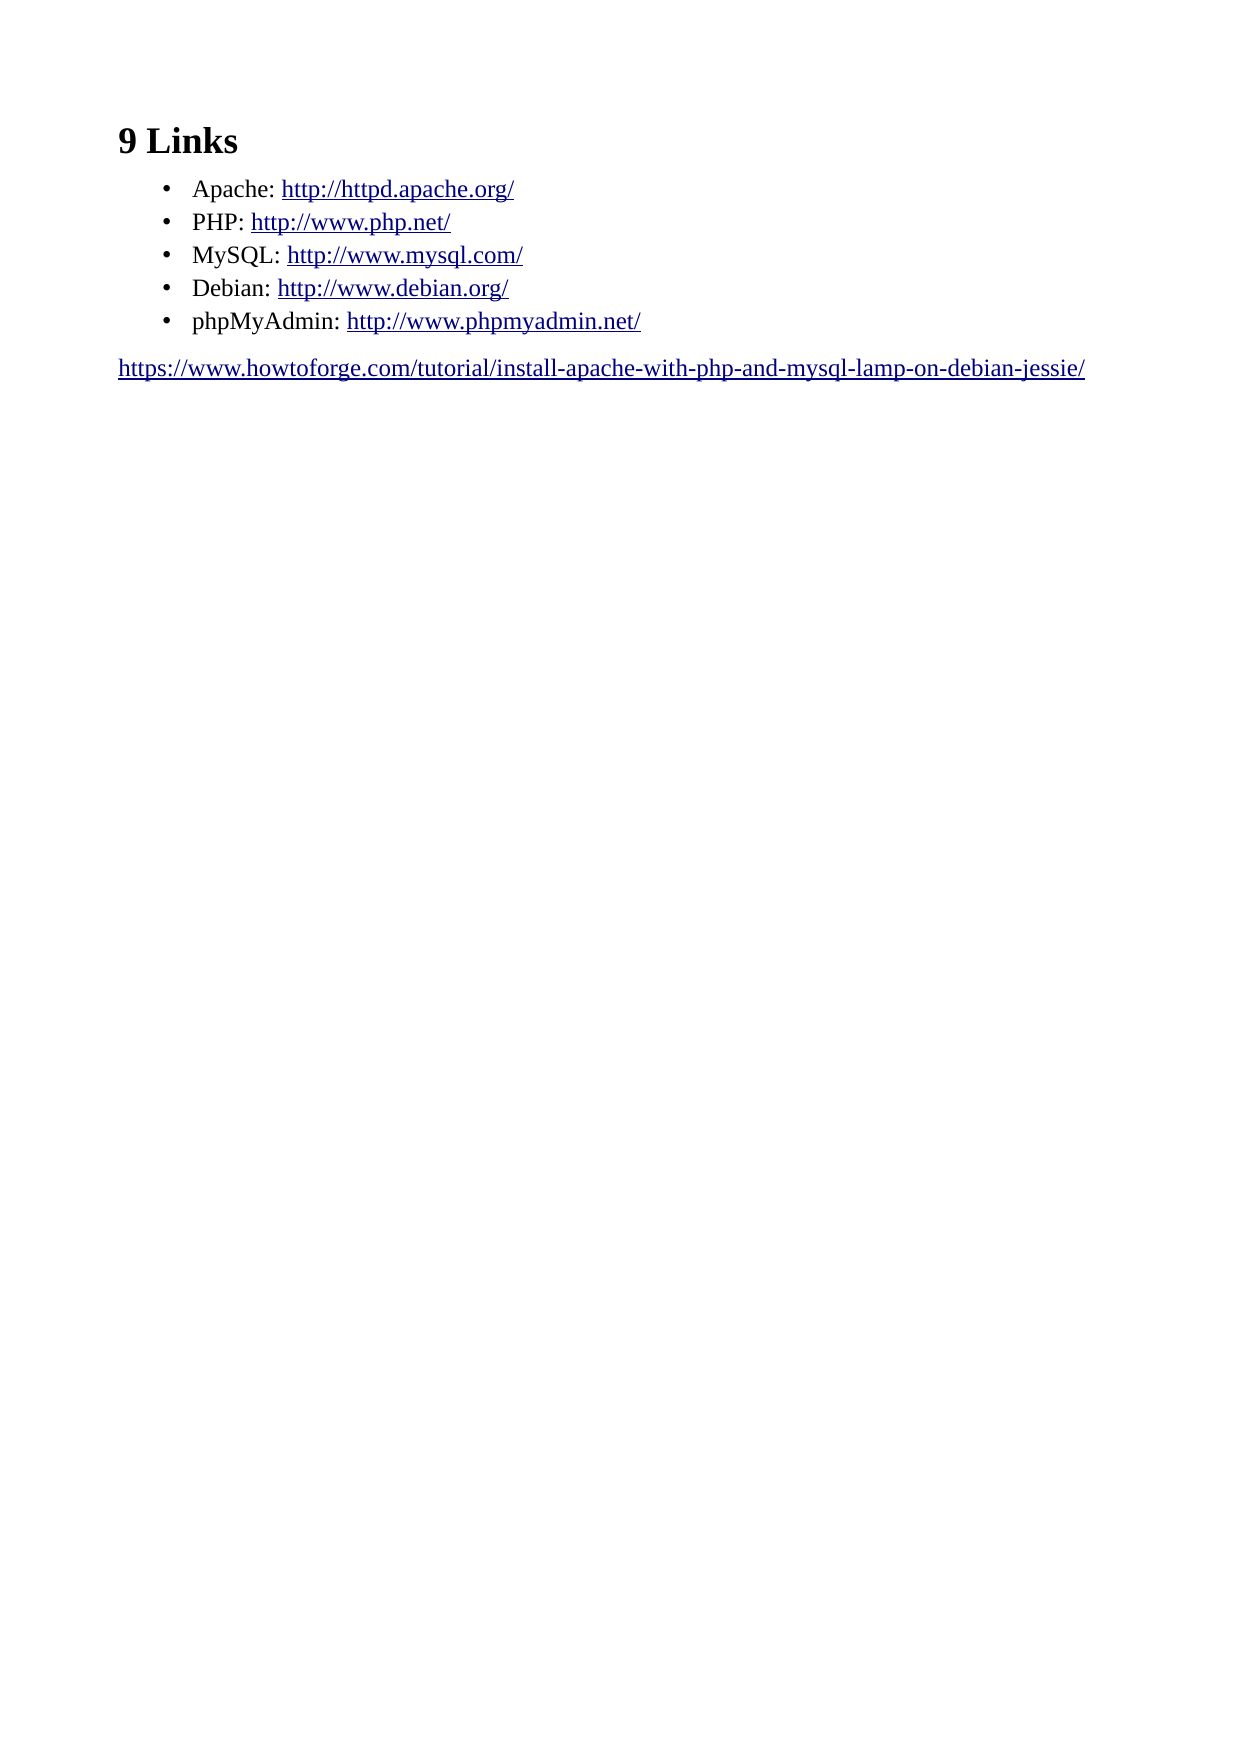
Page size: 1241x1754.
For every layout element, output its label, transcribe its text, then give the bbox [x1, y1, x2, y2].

list MySQL: http://www.mysql.com/ [162, 240, 1122, 268]
subtitle 9 Links [118, 118, 1122, 161]
list Apache: http://httpd.apache.org/ [162, 174, 1122, 202]
list Debian: http://www.debian.org/ [162, 273, 1122, 302]
list phpMyAdmin: http://www.phpmyadmin.net/ [162, 306, 1122, 334]
text https://www.howtoforge.com/tutorial/install-apache-with-php-and-mysql-lamp-on-debian-jessie/ [118, 353, 1122, 382]
list PHP: http://www.php.net/ [162, 207, 1122, 236]
